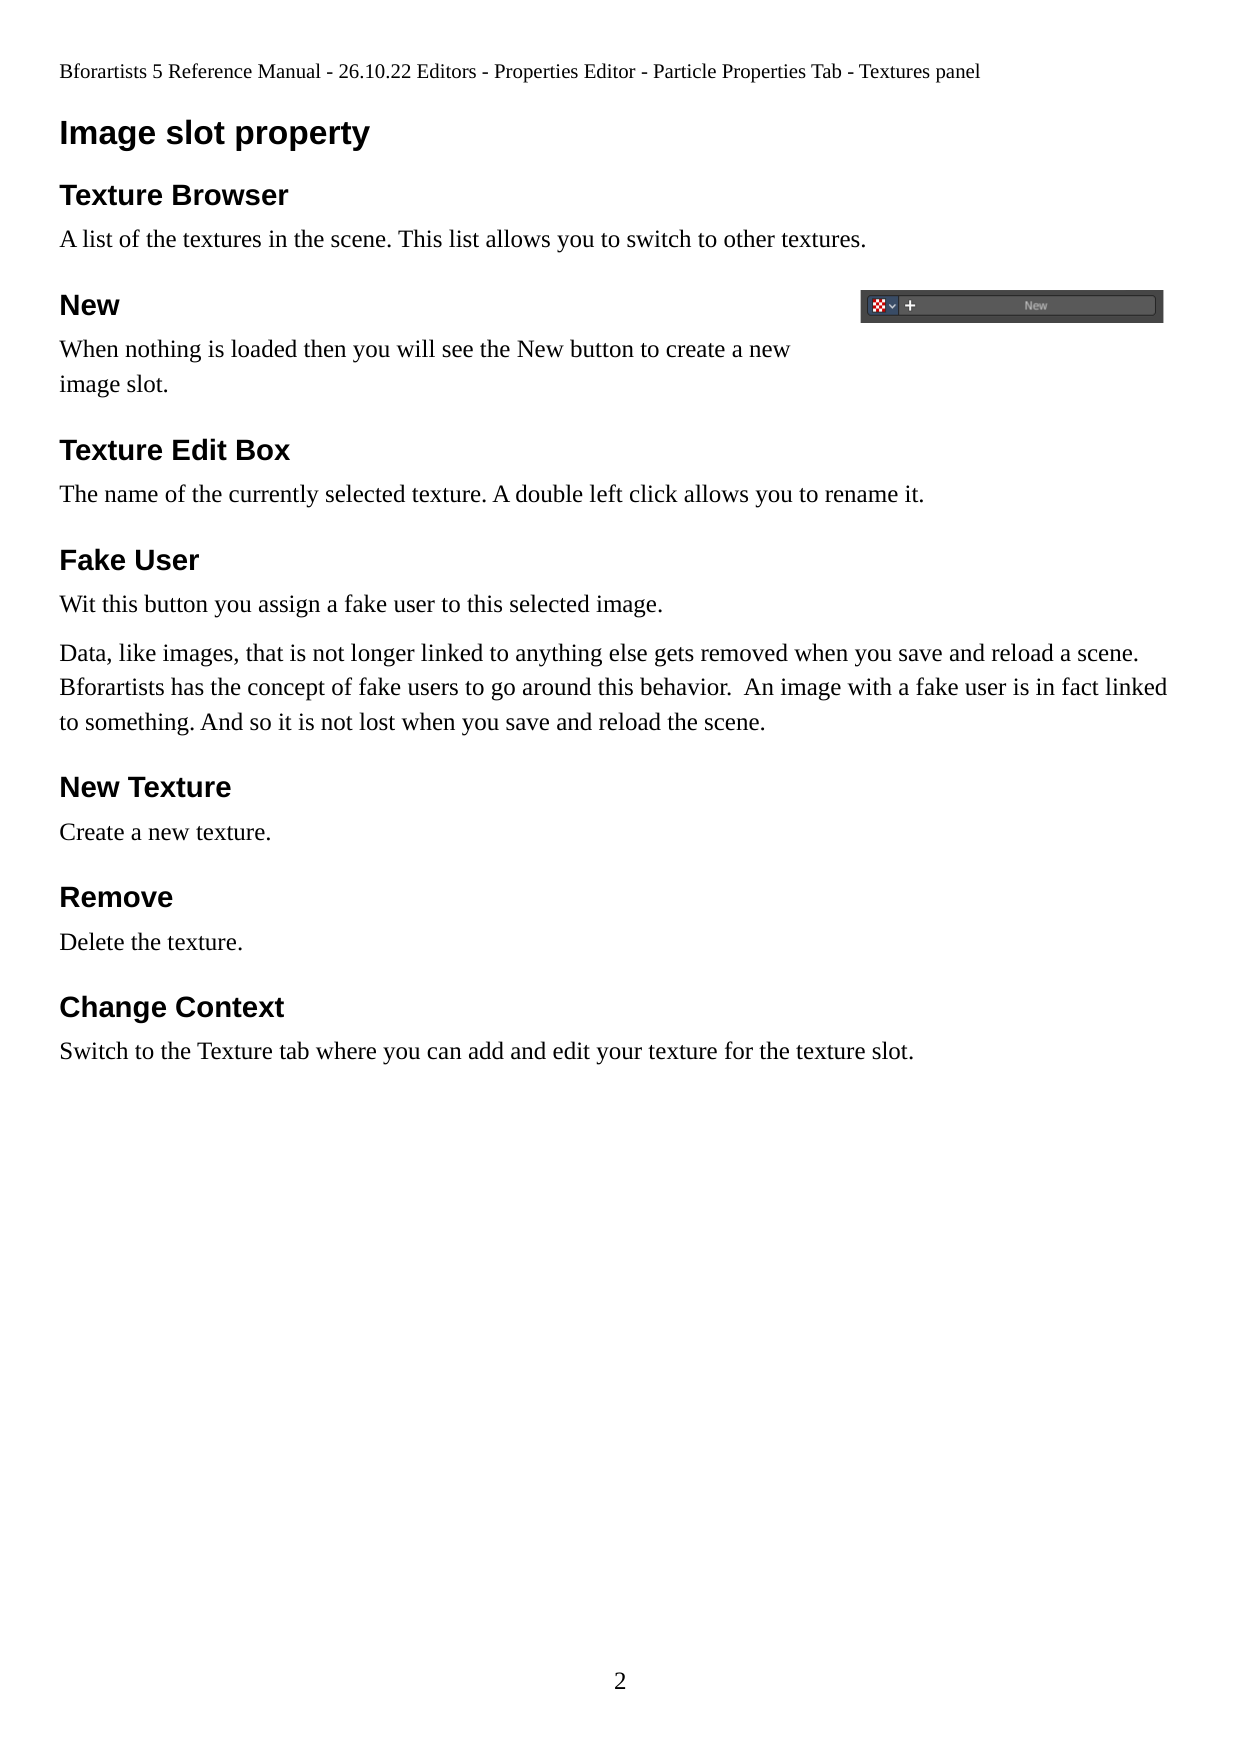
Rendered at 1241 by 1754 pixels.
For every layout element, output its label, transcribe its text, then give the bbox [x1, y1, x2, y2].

text When nothing is loaded then you will see the New button to create a new image slot. [59, 334, 1181, 398]
subtitle Texture Edit Box [59, 433, 1181, 466]
text Switch to the Texture tab where you can add and edit your texture for the texture slot. [59, 1036, 1181, 1065]
text A list of the textures in the scene. This list allows you to switch to other textures. [59, 224, 1181, 253]
text The name of the currently selected texture. A double left click allows you to rename it. [59, 479, 1181, 508]
subtitle New Texture [59, 770, 1181, 804]
picture [860, 290, 1164, 323]
subtitle New [59, 288, 1181, 322]
text Wit this button you assign a fake user to this selected image. [59, 589, 1181, 617]
subtitle Fake User [59, 542, 1181, 576]
text Create a new texture. [59, 817, 1181, 845]
text Delete the texture. [59, 927, 1181, 955]
subtitle Image slot property [59, 113, 1181, 151]
subtitle Remove [59, 880, 1181, 914]
subtitle Change Context [59, 990, 1181, 1024]
subtitle Texture Browser [59, 178, 1181, 212]
text Data, like images, that is not longer linked to anything else gets removed when you save and reload a scene. Bforartists has the concept of fake users to go around this behavior. An image with a fake user is in fact linked to something. And so it is not lost when you save and reload the scene. [59, 638, 1181, 736]
